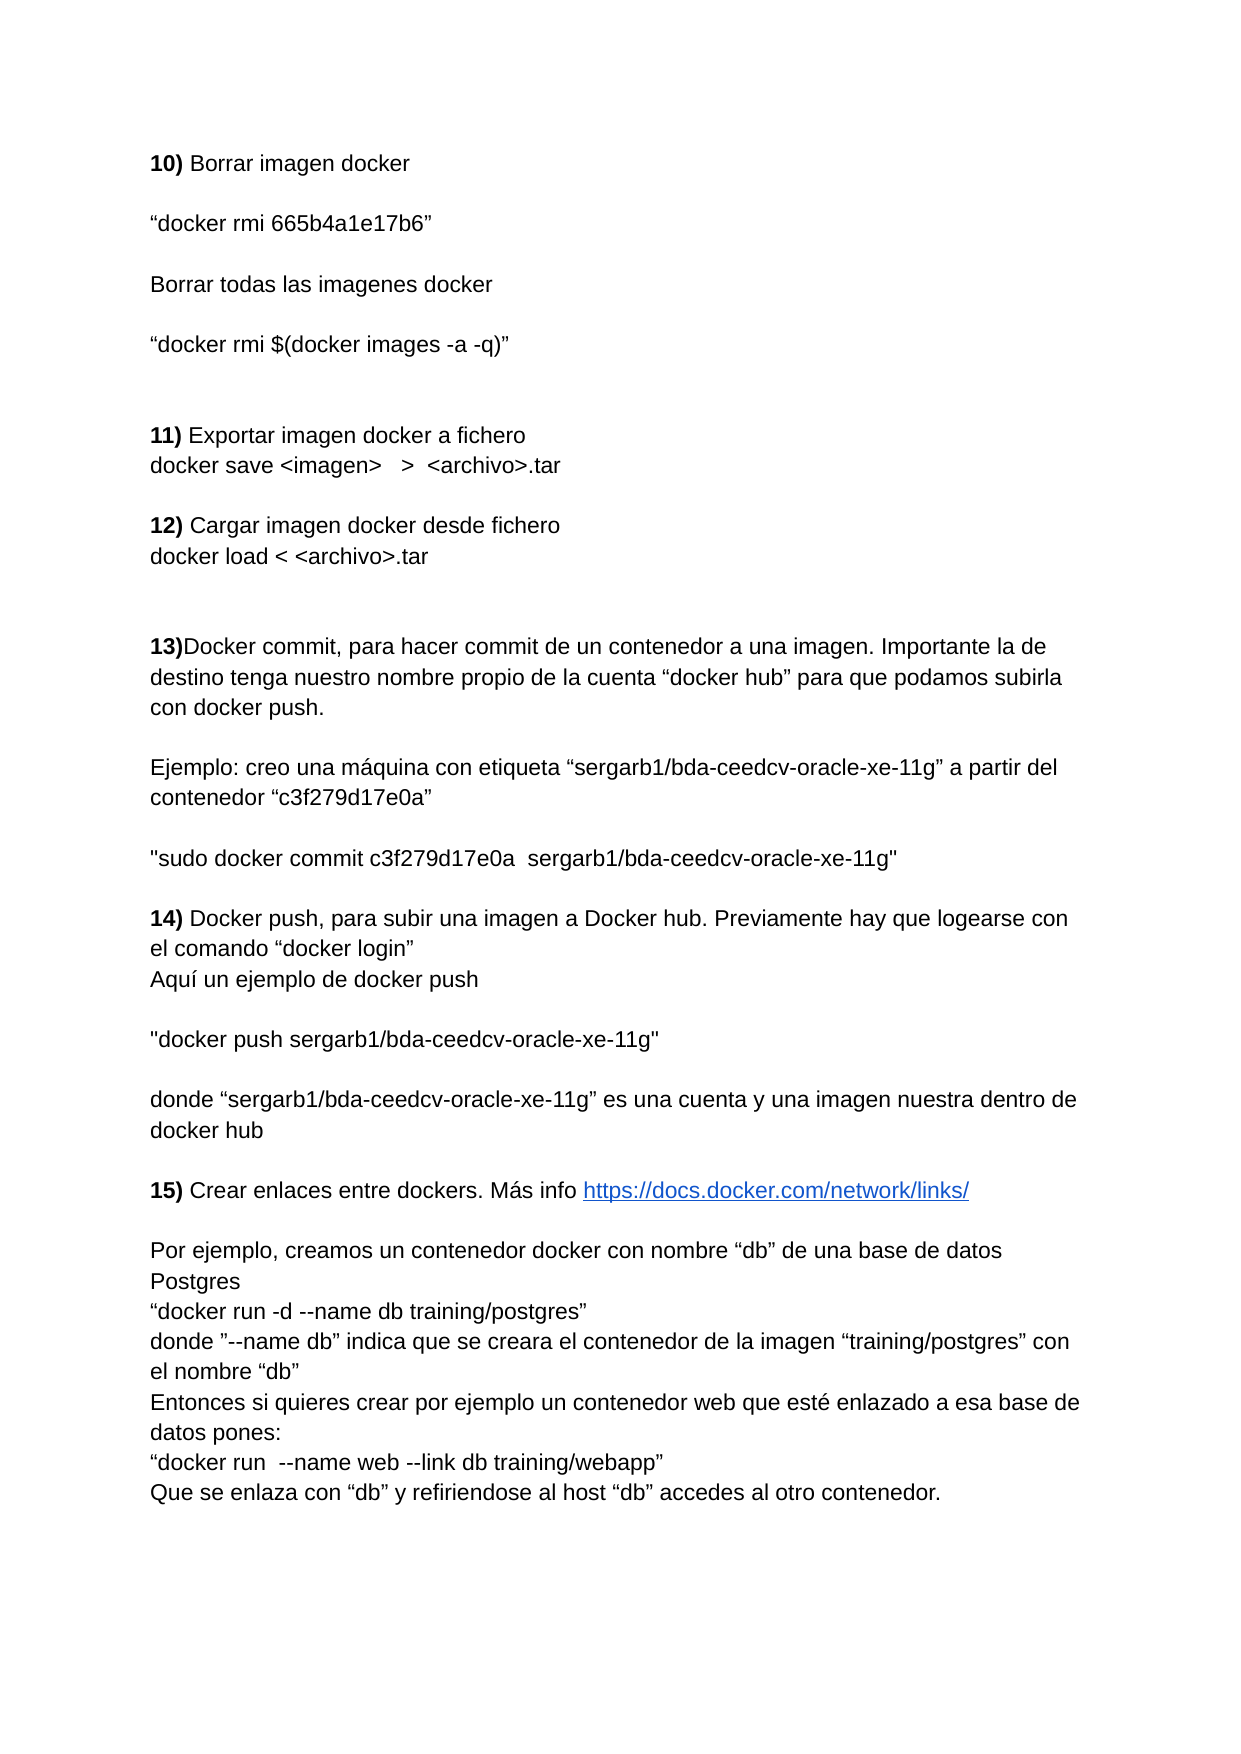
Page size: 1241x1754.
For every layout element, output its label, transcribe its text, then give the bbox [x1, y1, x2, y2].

text Por ejemplo, creamos un contenedor docker con nombre “db” de una base de datos Postgres [150, 1237, 1090, 1294]
text 12) Cargar imagen docker desde fichero [150, 512, 1090, 539]
text Aquí un ejemplo de docker push [150, 966, 1090, 992]
text 14) Docker push, para subir una imagen a Docker hub. Previamente hay que logearse con el comando “docker login” [150, 905, 1090, 962]
text “docker run -d --name db training/postgres” [150, 1298, 1090, 1324]
text “docker run --name web --link db training/webapp” [150, 1449, 1090, 1475]
text docker save <imagen> > <archivo>.tar [150, 452, 1090, 478]
text donde “sergarb1/bda-ceedcv-oracle-xe-11g” es una cuenta y una imagen nuestra dentro de docker hub [150, 1086, 1090, 1143]
text 13)Docker commit, para hacer commit de un contenedor a una imagen. Importante la de destino tenga nuestro nombre propio de la cuenta “docker hub” para que podamos subirla con docker push. [150, 633, 1090, 720]
text “docker rmi 665b4a1e17b6” [150, 210, 1090, 237]
text Borrar todas las imagenes docker [150, 271, 1090, 297]
text "sudo docker commit c3f279d17e0a sergarb1/bda-ceedcv-oracle-xe-11g" [150, 845, 1090, 871]
text Entonces si quieres crear por ejemplo un contenedor web que esté enlazado a esa base de datos pones: [150, 1388, 1090, 1445]
text “docker rmi $(docker images -a -q)” [150, 331, 1090, 358]
text Que se enlaza con “db” y refiriendose al host “db” accedes al otro contenedor. [150, 1479, 1090, 1506]
text donde ”--name db” indica que se creara el contenedor de la imagen “training/postgres” con el nombre “db” [150, 1328, 1090, 1385]
text docker load < <archivo>.tar [150, 543, 1090, 569]
text 10) Borrar imagen docker [150, 150, 1090, 176]
text Ejemplo: creo una máquina con etiqueta “sergarb1/bda-ceedcv-oracle-xe-11g” a partir del contenedor “c3f279d17e0a” [150, 754, 1090, 811]
text "docker push sergarb1/bda-ceedcv-oracle-xe-11g" [150, 1026, 1090, 1052]
text 11) Exportar imagen docker a fichero [150, 422, 1090, 448]
text 15) Crear enlaces entre dockers. Más info https://docs.docker.com/network/links/ [150, 1177, 1090, 1203]
